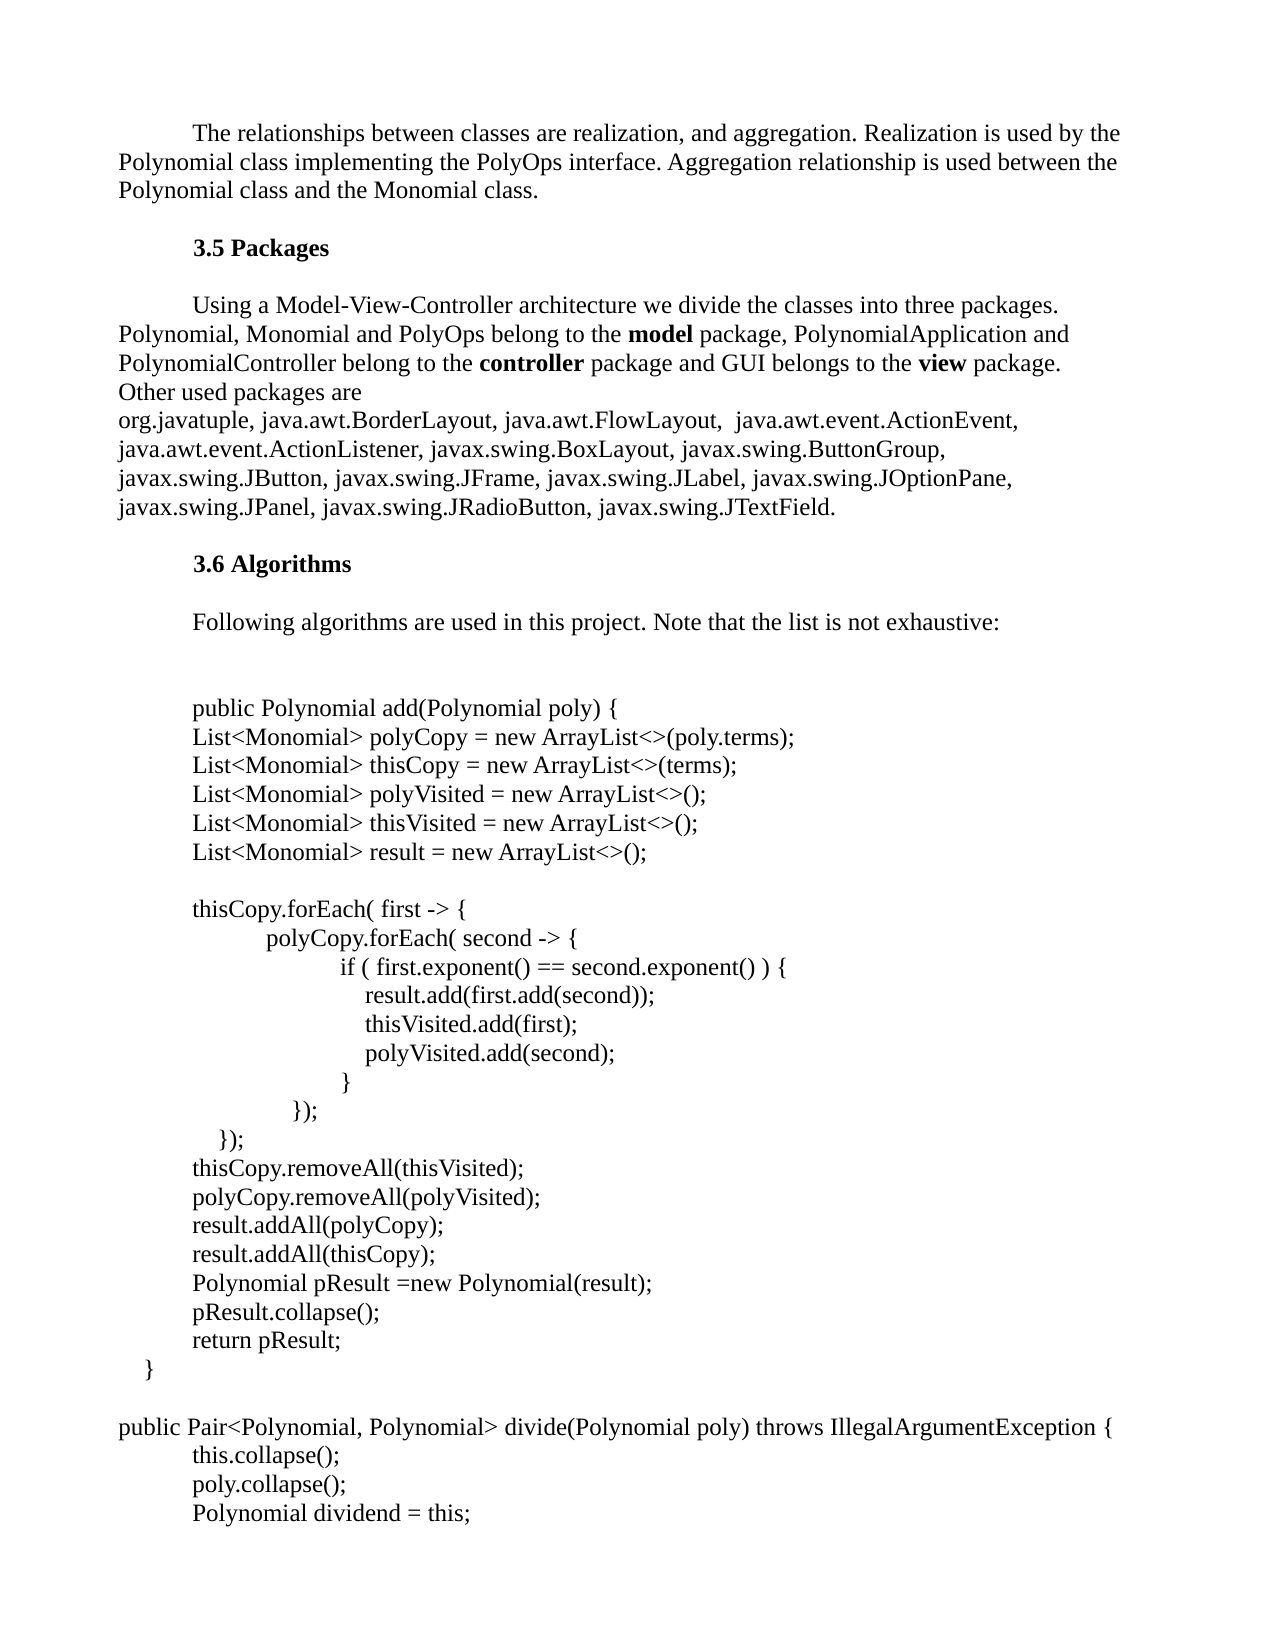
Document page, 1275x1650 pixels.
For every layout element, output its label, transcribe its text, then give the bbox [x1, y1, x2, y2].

text thisCopy.removeAll(thisVisited); [118, 1153, 1157, 1182]
text Polynomial, Monomial and PolyOps belong to the model package, PolynomialApplication and PolynomialController belong to the controller package and GUI belongs to the view package. [118, 319, 1157, 377]
text thisVisited.add(first); [118, 1009, 1157, 1038]
text List<Monomial> thisVisited = new ArrayList<>(); [118, 808, 1157, 837]
text pResult.collapse(); [118, 1297, 1157, 1326]
text this.collapse(); [118, 1441, 1157, 1469]
text Using a Model-View-Controller architecture we divide the classes into three packages. [118, 291, 1157, 319]
text List<Monomial> result = new ArrayList<>(); [118, 837, 1157, 866]
text polyCopy.forEach( second -> { [118, 923, 1157, 952]
text if ( first.exponent() == second.exponent() ) { [118, 952, 1157, 981]
text List<Monomial> polyCopy = new ArrayList<>(poly.terms); [118, 722, 1157, 751]
text public Pair<Polynomial, Polynomial> divide(Polynomial poly) throws IllegalArgumentException { [118, 1412, 1157, 1441]
text Polynomial dividend = this; [118, 1498, 1157, 1527]
text } [118, 1354, 1157, 1383]
text }); [118, 1096, 1157, 1124]
text poly.collapse(); [118, 1469, 1157, 1498]
text result.addAll(polyCopy); [118, 1211, 1157, 1239]
text polyVisited.add(second); [118, 1038, 1157, 1067]
text List<Monomial> polyVisited = new ArrayList<>(); [118, 779, 1157, 808]
text } [118, 1067, 1157, 1096]
text Other used packages are [118, 377, 1157, 406]
text public Polynomial add(Polynomial poly) { [118, 693, 1157, 722]
list Packages [193, 233, 1157, 262]
text Following algorithms are used in this project. Note that the list is not exhaustive: [118, 607, 1157, 636]
text polyCopy.removeAll(polyVisited); [118, 1182, 1157, 1211]
text return pResult; [118, 1326, 1157, 1354]
text }); [118, 1124, 1157, 1153]
text List<Monomial> thisCopy = new ArrayList<>(terms); [118, 751, 1157, 779]
text Polynomial pResult =new Polynomial(result); [118, 1268, 1157, 1297]
text The relationships between classes are realization, and aggregation. Realization is used by the Polynomial class implementing the PolyOps interface. Aggregation relationship is used between the Polynomial class and the Monomial class. [118, 118, 1157, 204]
list Algorithms [193, 549, 1157, 578]
text result.add(first.add(second)); [118, 981, 1157, 1009]
text thisCopy.forEach( first -> { [118, 894, 1157, 923]
text result.addAll(thisCopy); [118, 1239, 1157, 1268]
text org.javatuple, java.awt.BorderLayout, java.awt.FlowLayout, java.awt.event.ActionEvent, java.awt.event.ActionListener, javax.swing.BoxLayout, javax.swing.ButtonGroup, javax.swing.JButton, javax.swing.JFrame, javax.swing.JLabel, javax.swing.JOptionPane, javax.swing.JPanel, javax.swing.JRadioButton, javax.swing.JTextField. [118, 406, 1157, 521]
